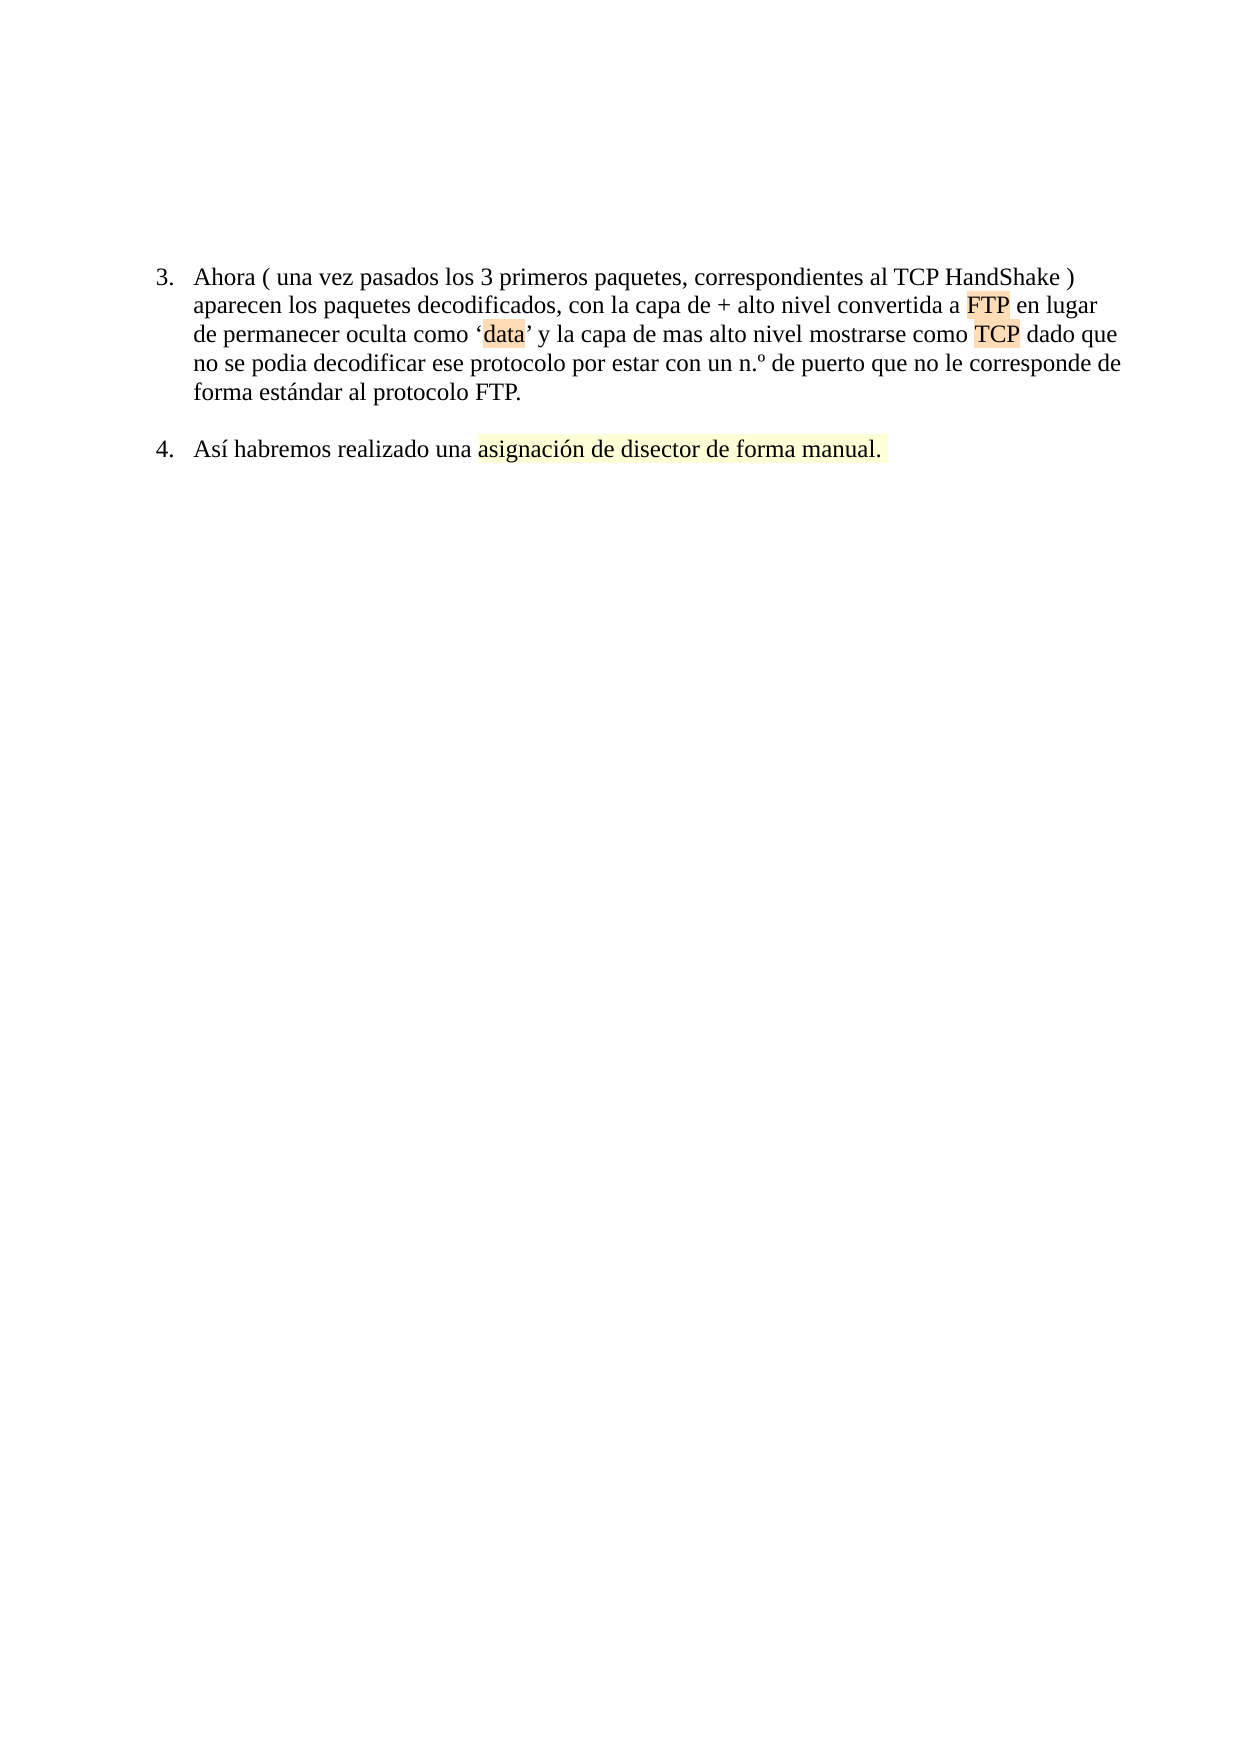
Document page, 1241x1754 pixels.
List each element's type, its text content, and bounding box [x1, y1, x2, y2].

list Ahora ( una vez pasados los 3 primeros paquetes, correspondientes al TCP HandShake ) aparecen los paquetes decodificados, con la capa de + alto nivel convertida a FTP en lugar de permanecer oculta como ‘data’ y la capa de mas alto nivel mostrarse como TCP dado que no se podia decodificar ese protocolo por estar con un n.º de puerto que no le corresponde de forma estándar al protocolo FTP. [156, 262, 1122, 406]
list Así habremos realizado una asignación de disector de forma manual. [156, 434, 1122, 463]
